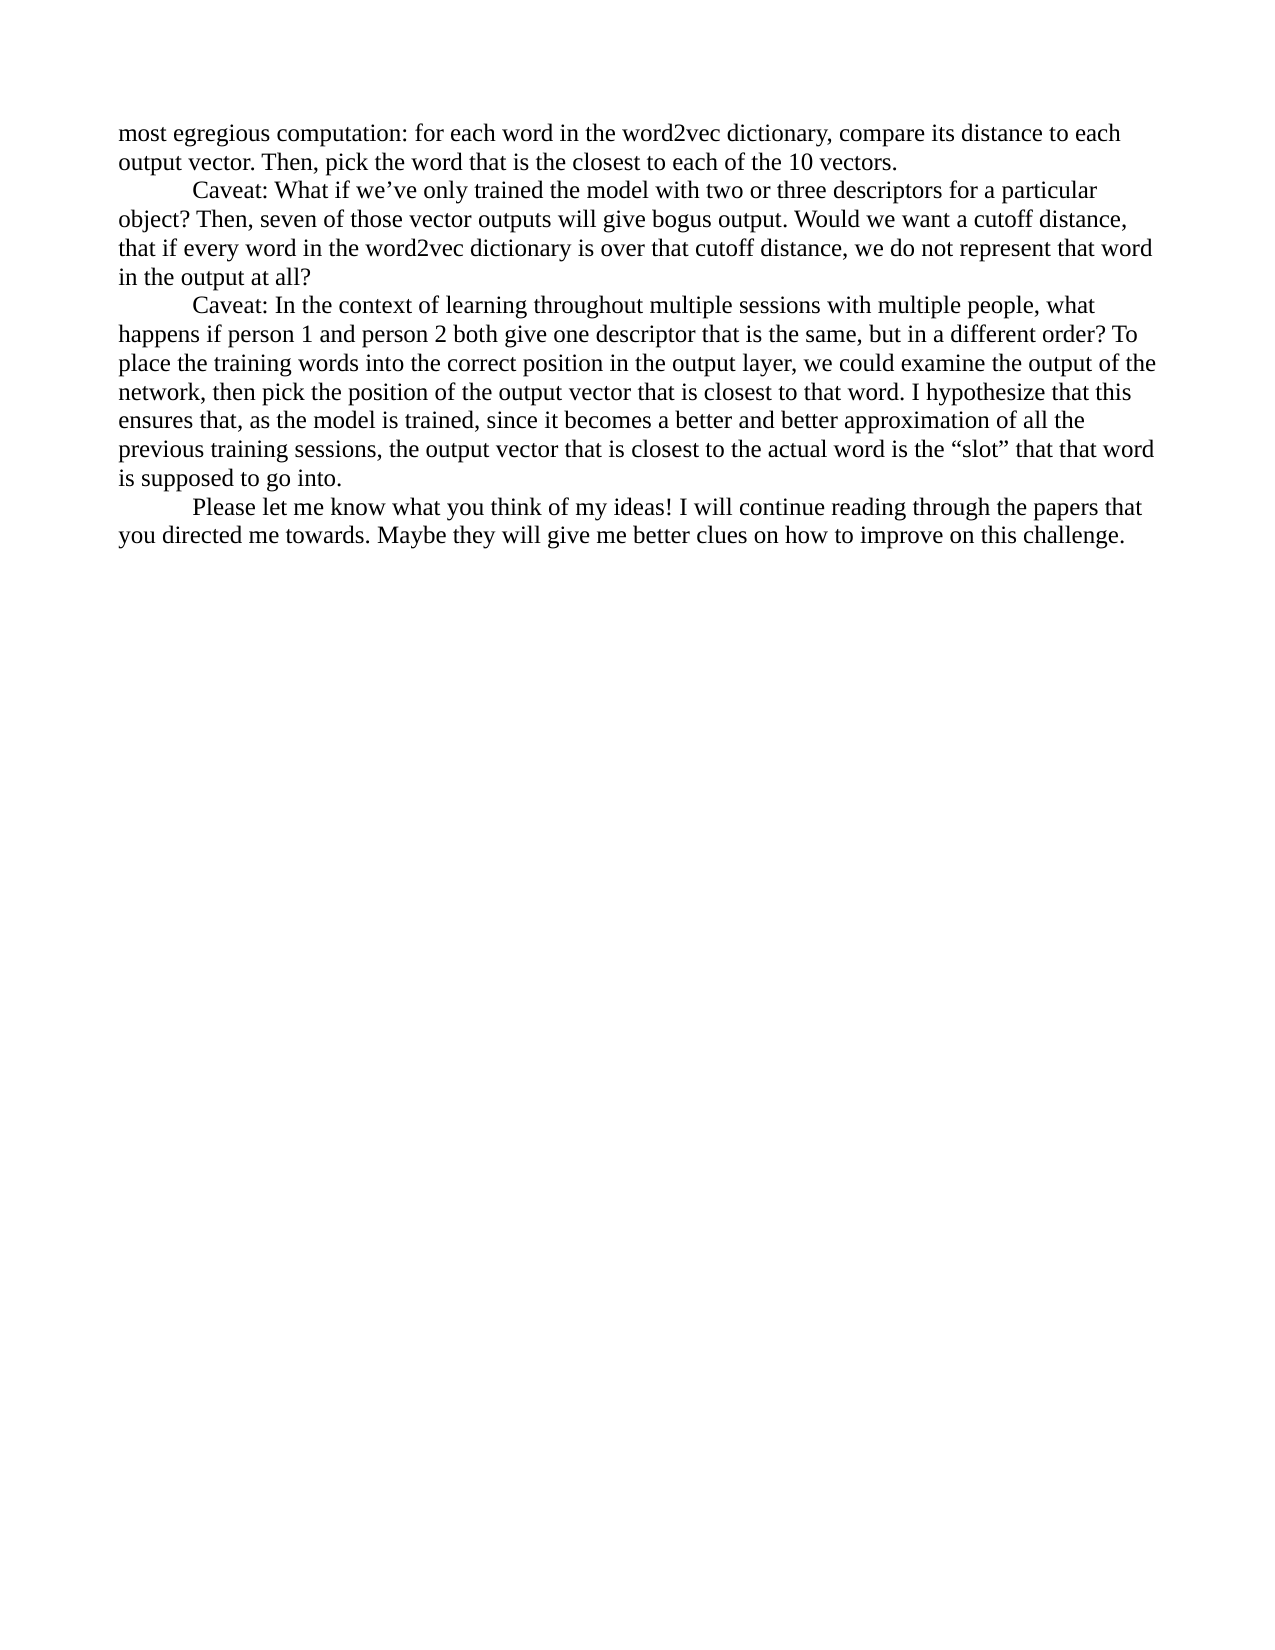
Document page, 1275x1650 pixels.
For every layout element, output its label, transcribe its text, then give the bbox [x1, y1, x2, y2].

text most egregious computation: for each word in the word2vec dictionary, compare its distance to each output vector. Then, pick the word that is the closest to each of the 10 vectors. [118, 118, 1157, 176]
text Caveat: In the context of learning throughout multiple sessions with multiple people, what happens if person 1 and person 2 both give one descriptor that is the same, but in a different order? To place the training words into the correct position in the output layer, we could examine the output of the network, then pick the position of the output vector that is closest to that word. I hypothesize that this ensures that, as the model is trained, since it becomes a better and better approximation of all the previous training sessions, the output vector that is closest to the actual word is the “slot” that that word is supposed to go into. [118, 291, 1157, 492]
text Please let me know what you think of my ideas! I will continue reading through the papers that you directed me towards. Maybe they will give me better clues on how to improve on this challenge. [118, 492, 1157, 549]
text Caveat: What if we’ve only trained the model with two or three descriptors for a particular object? Then, seven of those vector outputs will give bogus output. Would we want a cutoff distance, that if every word in the word2vec dictionary is over that cutoff distance, we do not represent that word in the output at all? [118, 176, 1157, 291]
